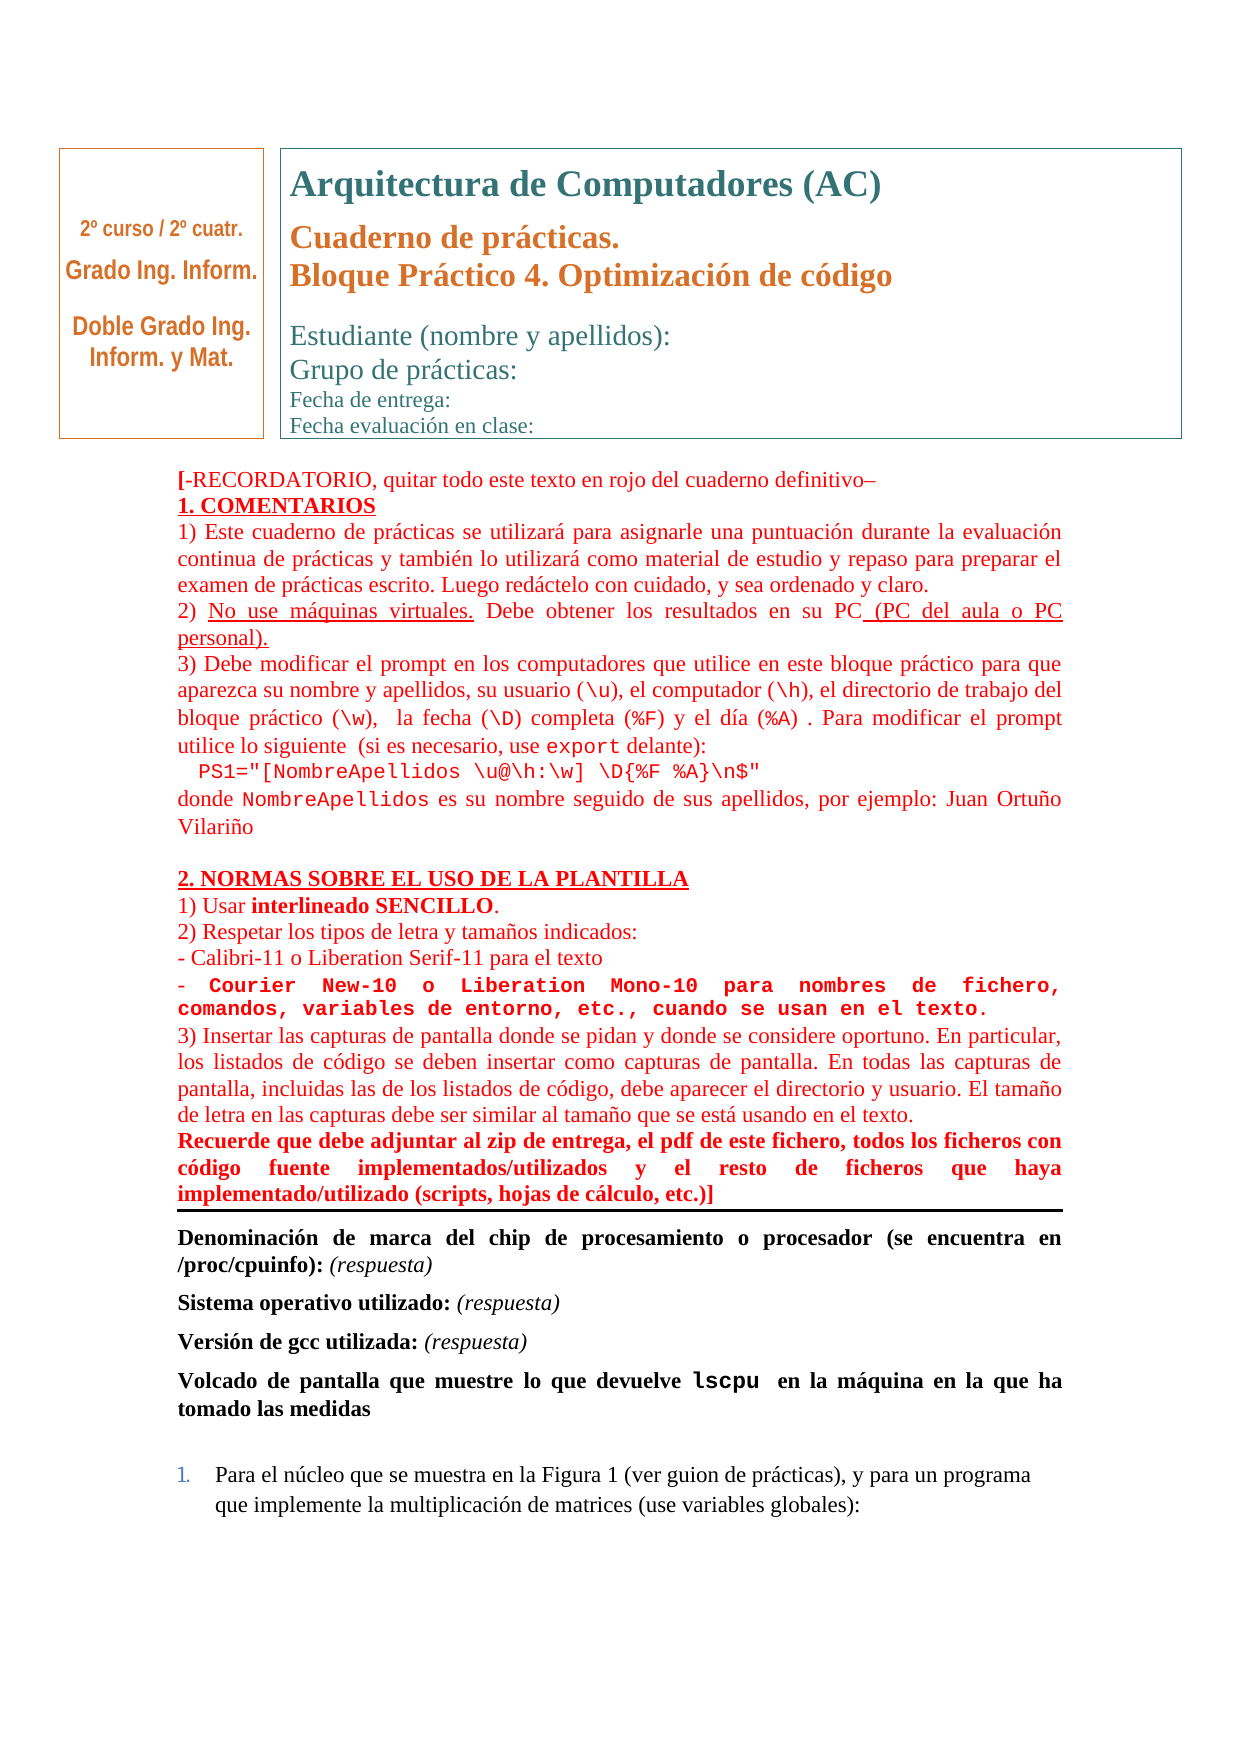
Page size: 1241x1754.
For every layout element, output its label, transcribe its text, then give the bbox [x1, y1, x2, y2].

text - Courier New-10 o Liberation Mono-10 para nombres de fichero, comandos, variables de entorno, etc., cuando se usan en el texto. [177, 971, 1063, 1022]
text 2. NORMAS SOBRE EL USO DE LA PLANTILLA [177, 865, 1063, 892]
list Versión de gcc utilizada: (respuesta) [177, 1328, 1063, 1355]
text 2) Respetar los tipos de letra y tamaños indicados: [177, 918, 1063, 944]
list Denominación de marca del chip de procesamiento o procesador (se encuentra en /proc/cpuinfo): (respuesta) [177, 1224, 1063, 1277]
list Sistema operativo utilizado: (respuesta) [177, 1289, 1063, 1316]
list Para el núcleo que se muestra en la Figura 1 (ver guion de prácticas), y para un programa que implemente la multiplicación de matrices (use variables globales): [177, 1461, 1063, 1518]
text 3) Debe modificar el prompt en los computadores que utilice en este bloque práctico para que aparezca su nombre y apellidos, su usuario (\u), el computador (\h), el directorio de trabajo del bloque práctico (\w), la fecha (\D) completa (%F) y el día (%A) . Para modificar el prompt utilice lo siguiente (si es necesario, use export delante): [177, 650, 1063, 759]
text 2) No use máquinas virtuales. Debe obtener los resultados en su PC (PC del aula o PC personal). [177, 597, 1063, 650]
text 1. COMENTARIOS [177, 492, 1063, 518]
table_header 2º curso / 2º cuatr. Grado Ing. Inform. Doble Grado Ing. Inform. y Mat. [60, 149, 263, 438]
text PS1="[NombreApellidos \u@\h:\w] \D{%F %A}\n$" [177, 759, 1063, 785]
text 1) Usar interlineado SENCILLO. [177, 892, 1063, 918]
text Recuerde que debe adjuntar al zip de entrega, el pdf de este fichero, todos los ficheros con código fuente implementados/utilizados y el resto de ficheros que haya implementado/utilizado (scripts, hojas de cálculo, etc.)] [177, 1127, 1063, 1209]
list Volcado de pantalla que muestre lo que devuelve lscpu en la máquina en la que ha tomado las medidas [177, 1367, 1063, 1422]
text 3) Insertar las capturas de pantalla donde se pidan y donde se considere oportuno. En particular, los listados de código se deben insertar como capturas de pantalla. En todas las capturas de pantalla, incluidas las de los listados de código, debe aparecer el directorio y usuario. El tamaño de letra en las capturas debe ser similar al tamaño que se está usando en el texto. [177, 1022, 1063, 1127]
text donde NombreApellidos es su nombre seguido de sus apellidos, por ejemplo: Juan Ortuño Vilariño [177, 785, 1063, 839]
text - Calibri-11 o Liberation Serif-11 para el texto [177, 944, 1063, 971]
table_header Arquitectura de Computadores (AC) Cuaderno de prácticas. Bloque Práctico 4. Optimización de código Estudiante (nombre y apellidos): Grupo de prácticas: Fecha de entrega: Fecha evaluación en clase: [281, 149, 1181, 438]
text [-RECORDATORIO, quitar todo este texto en rojo del cuaderno definitivo– [177, 466, 1063, 492]
text 1) Este cuaderno de prácticas se utilizará para asignarle una puntuación durante la evaluación continua de prácticas y también lo utilizará como material de estudio y repaso para preparar el examen de prácticas escrito. Luego redáctelo con cuidado, y sea ordenado y claro. [177, 518, 1063, 597]
table_header [264, 148, 280, 438]
